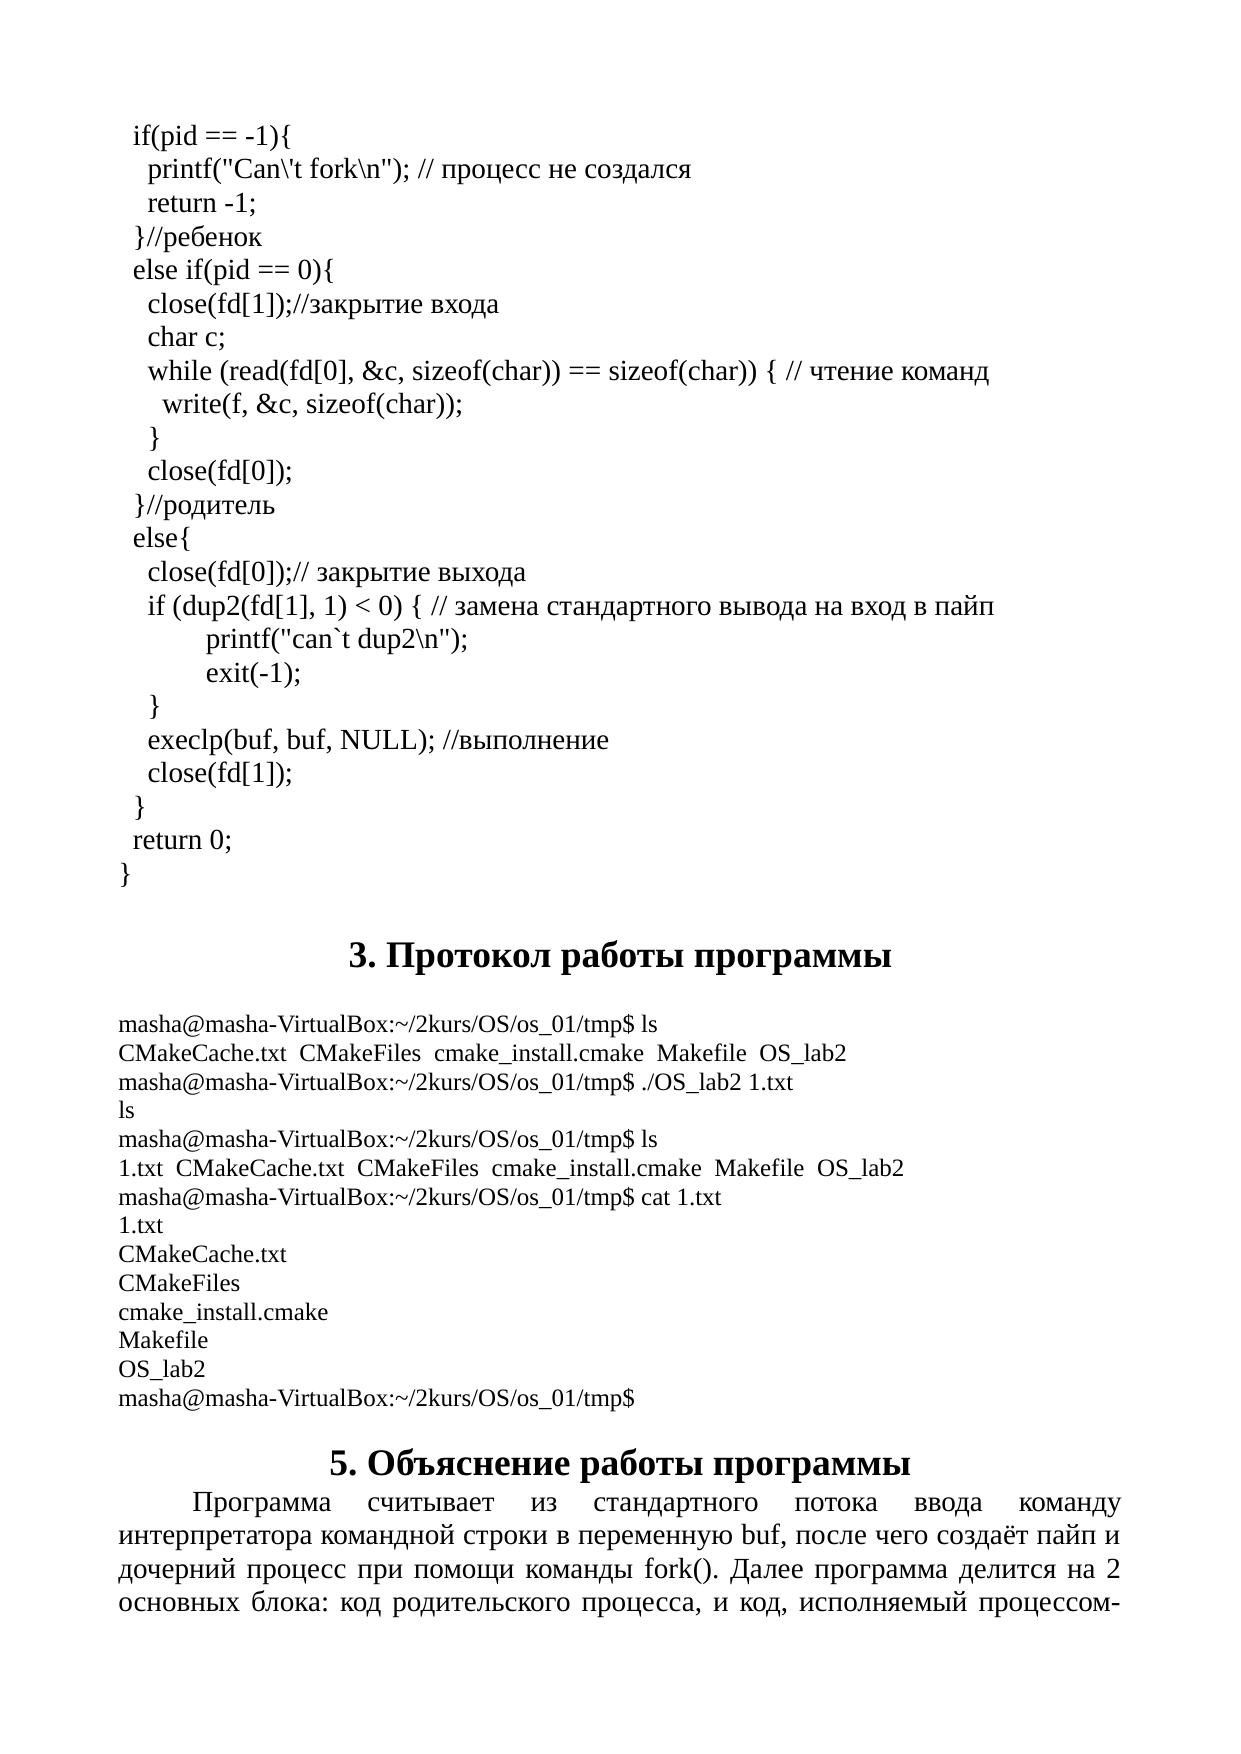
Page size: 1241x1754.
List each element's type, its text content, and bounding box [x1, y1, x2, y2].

text write(f, &c, sizeof(char)); [118, 386, 1122, 420]
text CMakeFiles [118, 1268, 1122, 1297]
text return -1; [118, 185, 1122, 219]
text execlp(buf, buf, NULL); //выполнение [118, 722, 1122, 755]
text }//ребенок [118, 219, 1122, 252]
text masha@masha-VirtualBox:~/2kurs/OS/os_01/tmp$ cat 1.txt [118, 1182, 1122, 1211]
text masha@masha-VirtualBox:~/2kurs/OS/os_01/tmp$ ls [118, 1009, 1122, 1038]
text else{ [118, 521, 1122, 554]
text }//родитель [118, 487, 1122, 521]
text close(fd[0]);// закрытие выхода [118, 554, 1122, 588]
text exit(-1); [118, 655, 1122, 688]
text } [118, 856, 1122, 889]
text } [118, 420, 1122, 453]
text char c; [118, 319, 1122, 353]
text OS_lab2 [118, 1354, 1122, 1383]
text printf("Can\'t fork\n"); // процесс не создался [118, 152, 1122, 185]
text CMakeCache.txt [118, 1239, 1122, 1268]
text if (dup2(fd[1], 1) < 0) { // замена стандартного вывода на вход в пайп [118, 588, 1122, 621]
text masha@masha-VirtualBox:~/2kurs/OS/os_01/tmp$ [118, 1383, 1122, 1412]
text close(fd[1]); [118, 755, 1122, 789]
text masha@masha-VirtualBox:~/2kurs/OS/os_01/tmp$ ./OS_lab2 1.txt [118, 1067, 1122, 1096]
text else if(pid == 0){ [118, 252, 1122, 286]
text 5. Объяснение работы программы [118, 1441, 1122, 1484]
text } [118, 789, 1122, 822]
text close(fd[0]); [118, 453, 1122, 487]
text close(fd[1]);//закрытие входа [118, 286, 1122, 319]
text ls [118, 1096, 1122, 1124]
text return 0; [118, 822, 1122, 856]
text masha@masha-VirtualBox:~/2kurs/OS/os_01/tmp$ ls [118, 1124, 1122, 1153]
text CMakeCache.txt CMakeFiles cmake_install.cmake Makefile OS_lab2 [118, 1038, 1122, 1067]
text printf("can`t dup2\n"); [118, 621, 1122, 655]
text 3. Протокол работы программы [118, 933, 1122, 976]
text 1.txt [118, 1211, 1122, 1239]
text Makefile [118, 1326, 1122, 1354]
text Программа считывает из стандартного потока ввода команду интерпретатора командной строки в переменную buf, после чего создаёт пайп и дочерний процесс при помощи команды fork(). Далее программа делится на 2 основных блока: код родительского процесса, и код, исполняемый процессом- [118, 1484, 1122, 1618]
text if(pid == -1){ [118, 118, 1122, 152]
text 1.txt CMakeCache.txt CMakeFiles cmake_install.cmake Makefile OS_lab2 [118, 1153, 1122, 1182]
text cmake_install.cmake [118, 1297, 1122, 1326]
text } [118, 688, 1122, 722]
text while (read(fd[0], &c, sizeof(char)) == sizeof(char)) { // чтение команд [118, 353, 1122, 386]
